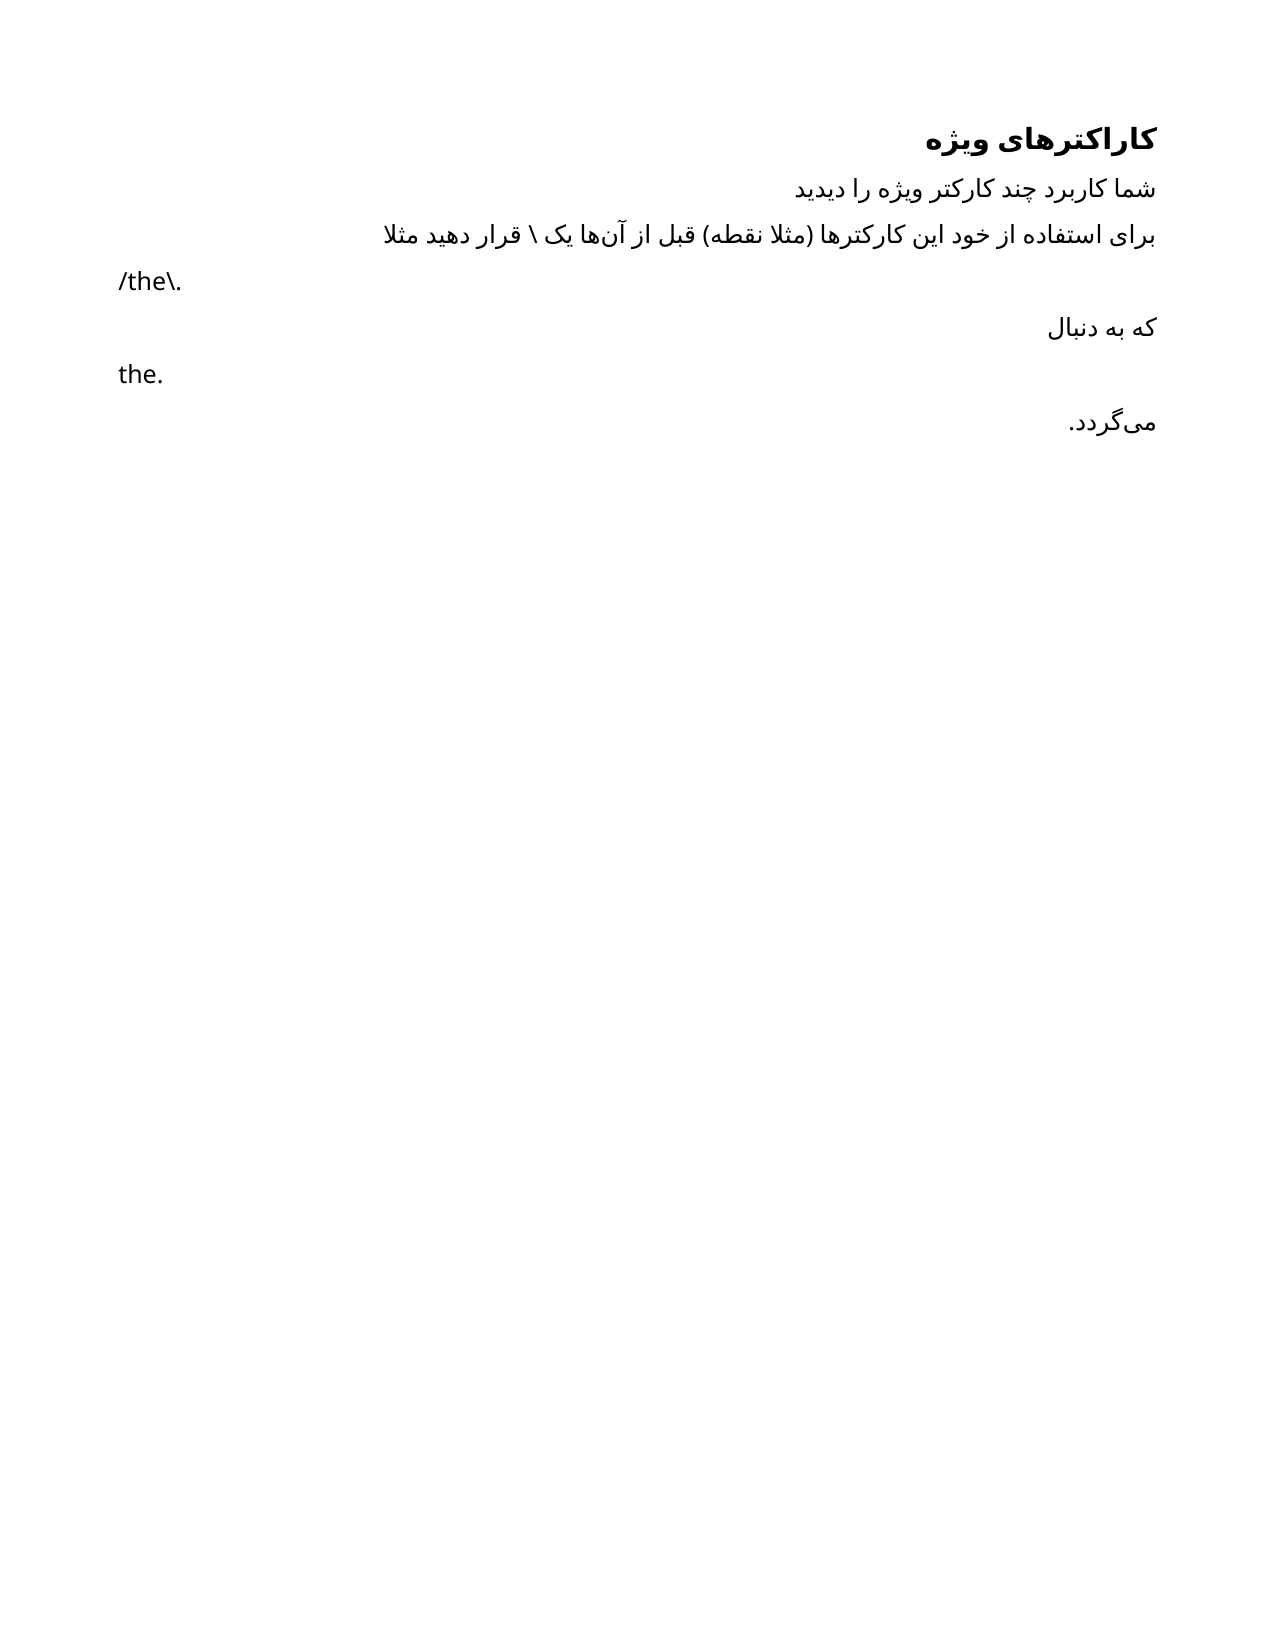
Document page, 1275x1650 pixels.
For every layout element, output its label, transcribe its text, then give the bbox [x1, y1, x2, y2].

text /the\. [118, 263, 1157, 297]
text the. [118, 357, 1157, 391]
text شما کاربرد چند کارکتر ویژه را دیدید [118, 170, 1157, 204]
text برای استفاده از خود این کارکترها (مثلا نقطه) قبل از آن‌ها یک \ قرار دهید مثلا [118, 217, 1157, 251]
subtitle کاراکتر‌های ویژه [118, 118, 1157, 158]
text که به دنبال [118, 310, 1157, 344]
text می‌گردد. [118, 403, 1157, 437]
